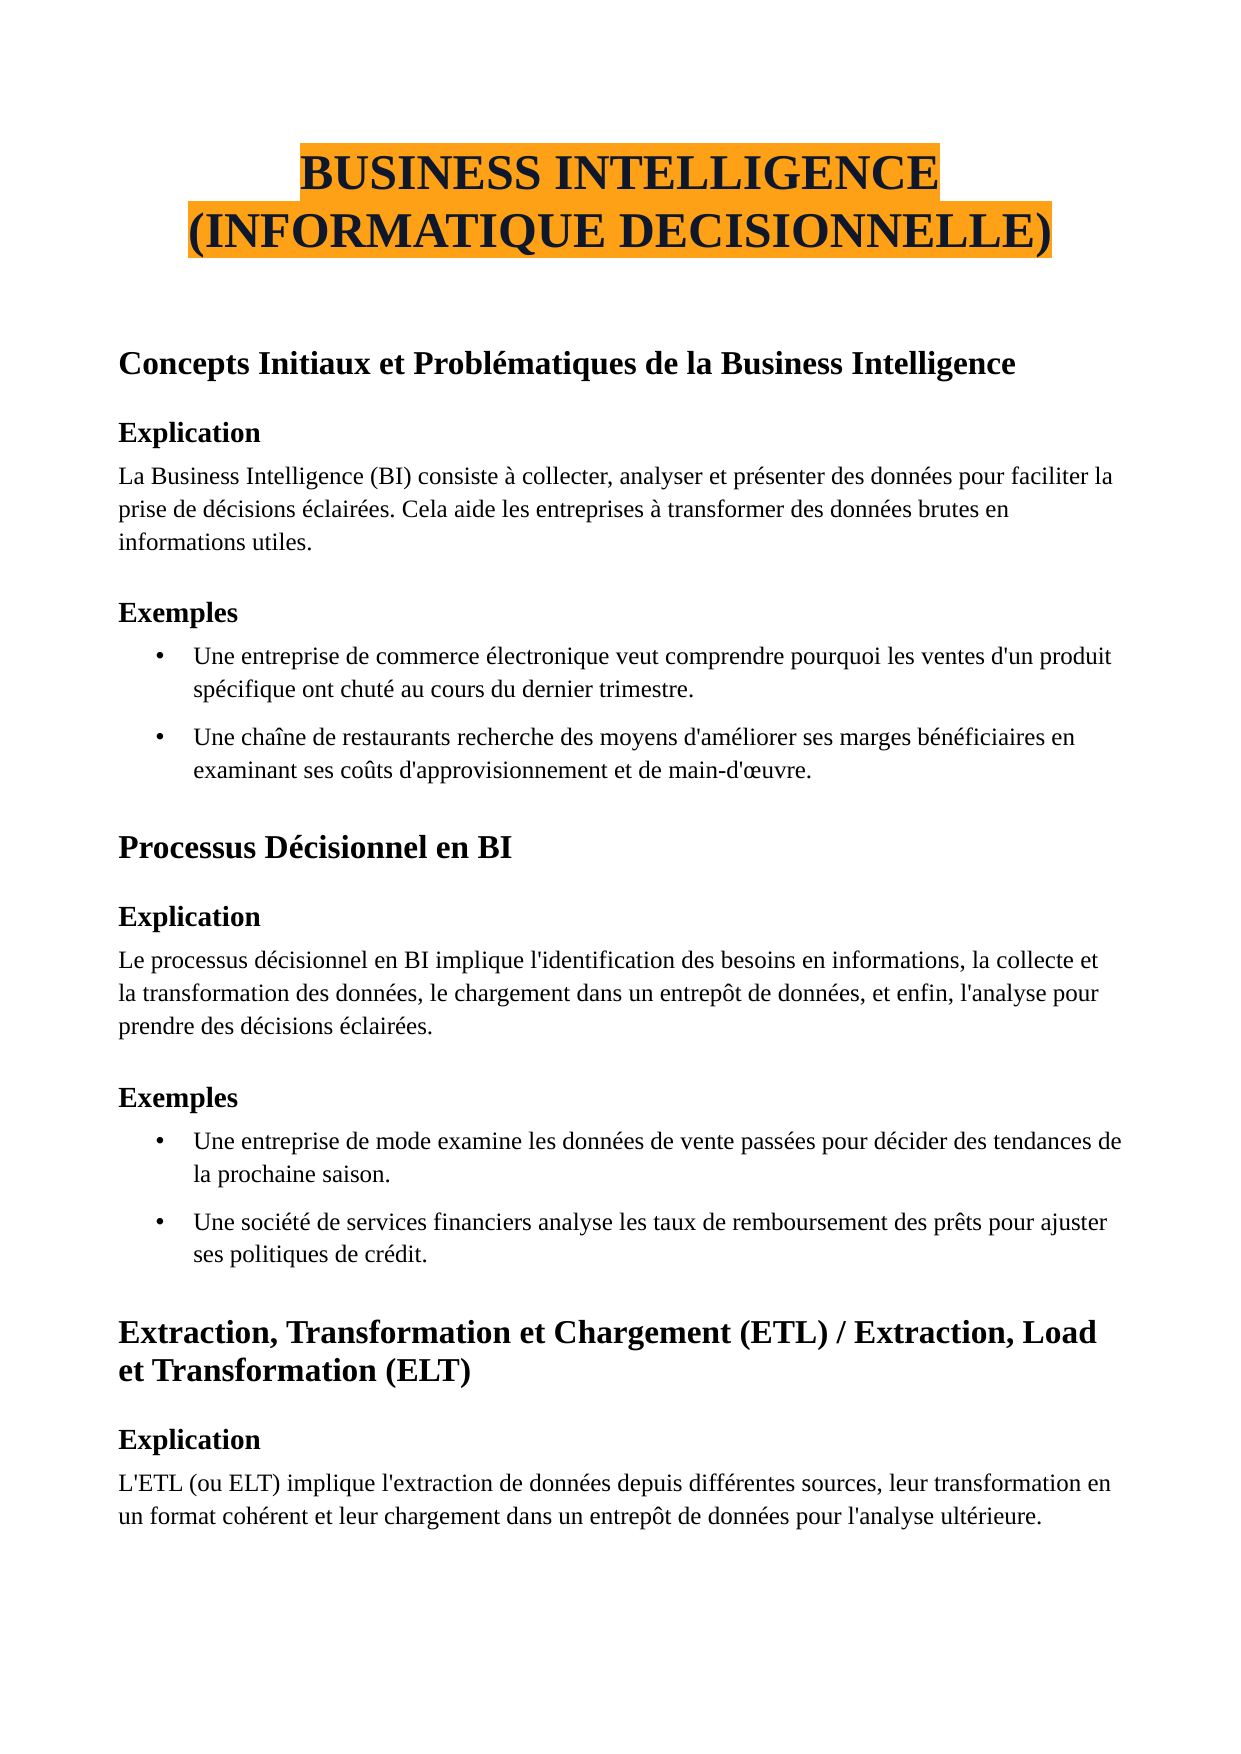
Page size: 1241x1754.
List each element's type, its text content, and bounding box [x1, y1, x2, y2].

list Une société de services financiers analyse les taux de remboursement des prêts pour ajuster ses politiques de crédit. [156, 1207, 1122, 1268]
list Une entreprise de mode examine les données de vente passées pour décider des tendances de la prochaine saison. [156, 1126, 1122, 1188]
subtitle Explication [118, 415, 1122, 448]
list Une chaîne de restaurants recherche des moyens d'améliorer ses marges bénéficiaires en examinant ses coûts d'approvisionnement et de main-d'œuvre. [156, 722, 1122, 784]
subtitle Concepts Initiaux et Problématiques de la Business Intelligence [118, 343, 1122, 382]
text Le processus décisionnel en BI implique l'identification des besoins en informations, la collecte et la transformation des données, le chargement dans un entrepôt de données, et enfin, l'analyse pour prendre des décisions éclairées. [118, 945, 1122, 1040]
text L'ETL (ou ELT) implique l'extraction de données depuis différentes sources, leur transformation en un format cohérent et leur chargement dans un entrepôt de données pour l'analyse ultérieure. [118, 1468, 1122, 1530]
list Une entreprise de commerce électronique veut comprendre pourquoi les ventes d'un produit spécifique ont chuté au cours du dernier trimestre. [156, 641, 1122, 703]
subtitle Explication [118, 899, 1122, 933]
title BUSINESS INTELLIGENCE (INFORMATIQUE DECISIONNELLE) [118, 143, 1122, 258]
subtitle Exemples [118, 595, 1122, 629]
subtitle Exemples [118, 1080, 1122, 1113]
text La Business Intelligence (BI) consiste à collecter, analyser et présenter des données pour faciliter la prise de décisions éclairées. Cela aide les entreprises à transformer des données brutes en informations utiles. [118, 461, 1122, 556]
subtitle Processus Décisionnel en BI [118, 828, 1122, 866]
subtitle Extraction, Transformation et Chargement (ETL) / Extraction, Load et Transformation (ELT) [118, 1312, 1122, 1389]
subtitle Explication [118, 1422, 1122, 1456]
